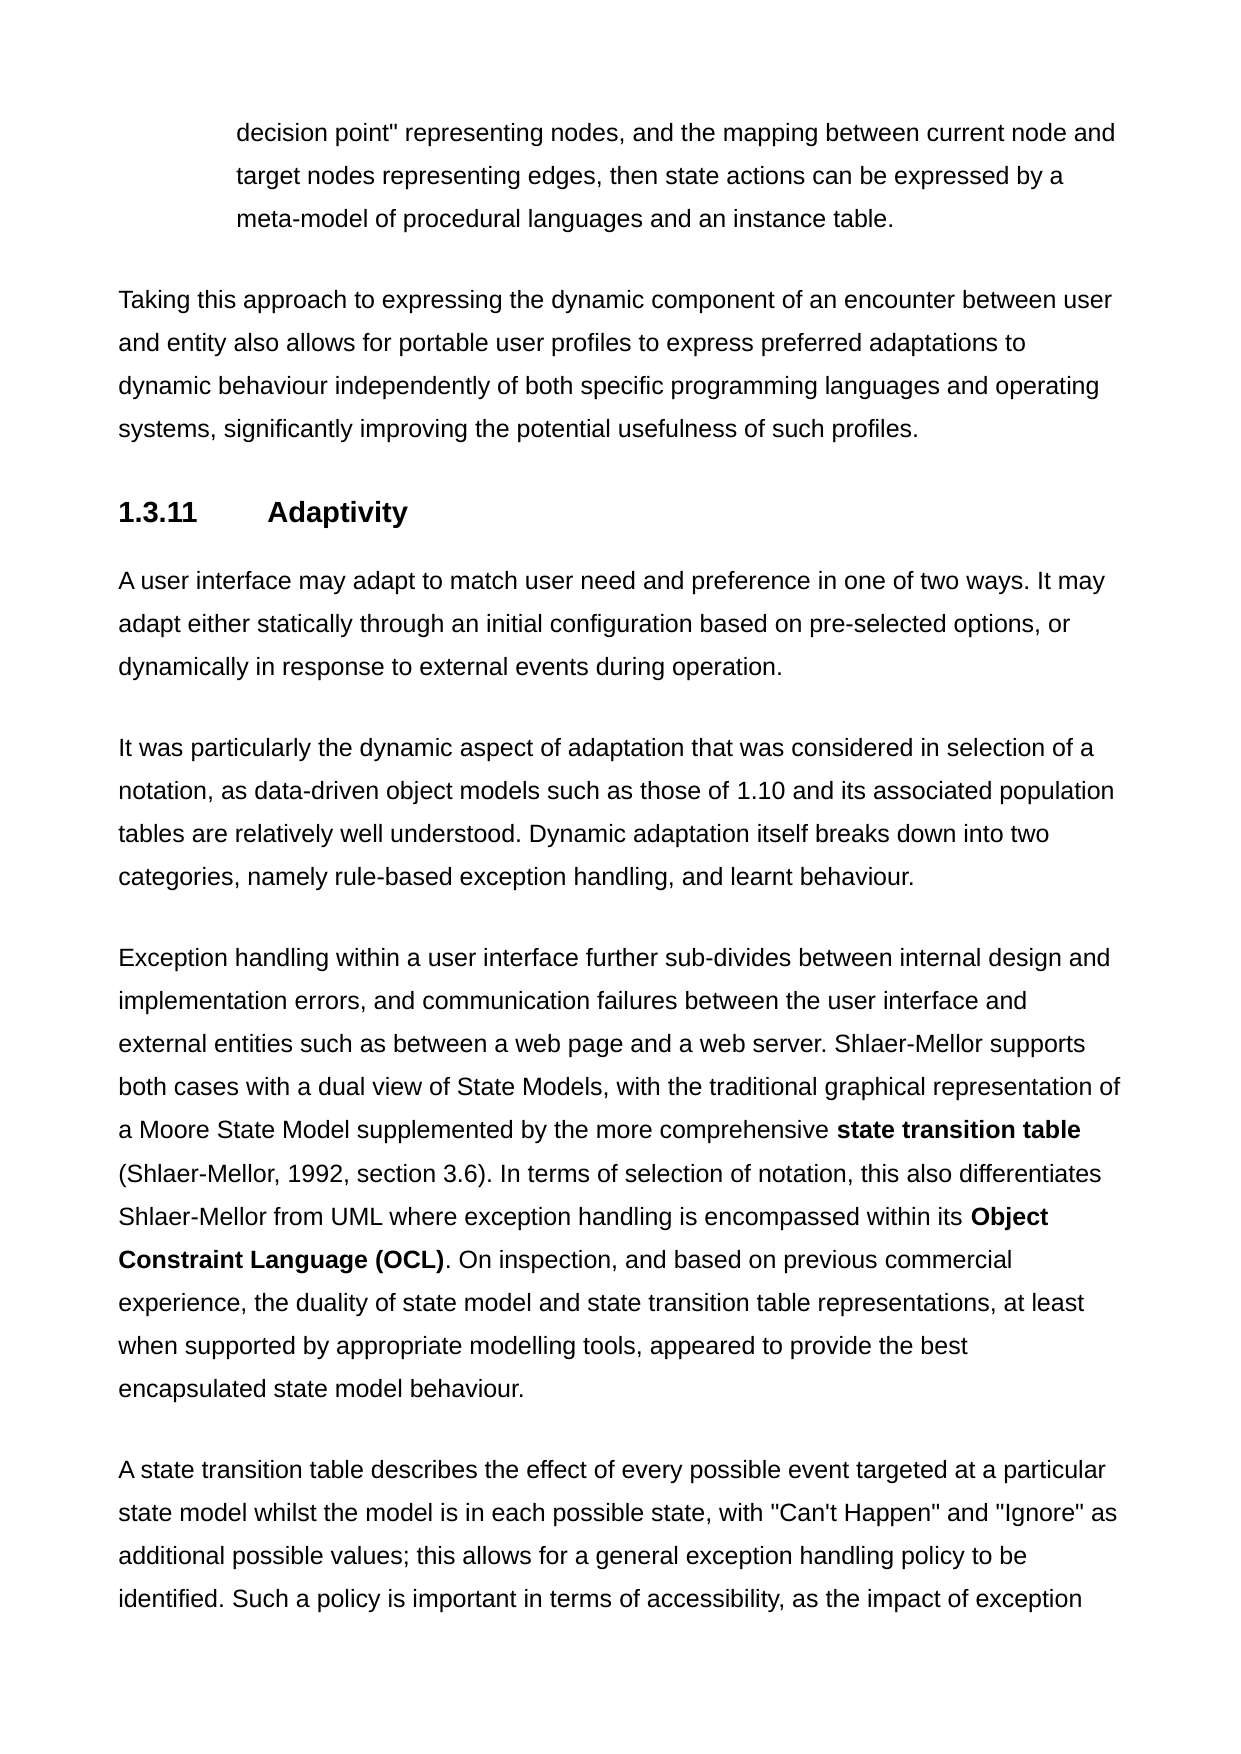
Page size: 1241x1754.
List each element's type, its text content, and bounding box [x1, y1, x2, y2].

text Taking this approach to expressing the dynamic component of an encounter between user and entity also allows for portable user profiles to express preferred adaptations to dynamic behaviour independently of both specific programming languages and operating systems, significantly improving the potential usefulness of such profiles. [118, 285, 1122, 443]
subtitle Adaptivity [118, 495, 1122, 528]
text It was particularly the dynamic aspect of adaptation that was considered in selection of a notation, as data-driven object models such as those of Figure 1.10 and its associated population tables are relatively well understood. Dynamic adaptation itself breaks down into two categories, namely rule-based exception handling, and learnt behaviour. [118, 733, 1122, 891]
text decision point" representing nodes, and the mapping between current node and target nodes representing edges, then state actions can be expressed by a meta-model of procedural languages and an instance table. [148, 118, 1122, 233]
text A state transition table describes the effect of every possible event targeted at a particular state model whilst the model is in each possible state, with "Can't Happen" and "Ignore" as additional possible values; this allows for a general exception handling policy to be identified. Such a policy is important in terms of accessibility, as the impact of exception [118, 1455, 1122, 1613]
text A user interface may adapt to match user need and preference in one of two ways. It may adapt either statically through an initial configuration based on pre-selected options, or dynamically in response to external events during operation. [118, 566, 1122, 681]
text Exception handling within a user interface further sub-divides between internal design and implementation errors, and communication failures between the user interface and external entities such as between a web page and a web server. Shlaer-Mellor supports both cases with a dual view of State Models, with the traditional graphical representation of a Moore State Model supplemented by the more comprehensive state transition table (Shlaer-Mellor, 1992, section 3.6). In terms of selection of notation, this also differentiates Shlaer-Mellor from UML where exception handling is encompassed within its Object Constraint Language (OCL). On inspection, and based on previous commercial experience, the duality of state model and state transition table representations, at least when supported by appropriate modelling tools, appeared to provide the best encapsulated state model behaviour. [118, 943, 1122, 1403]
